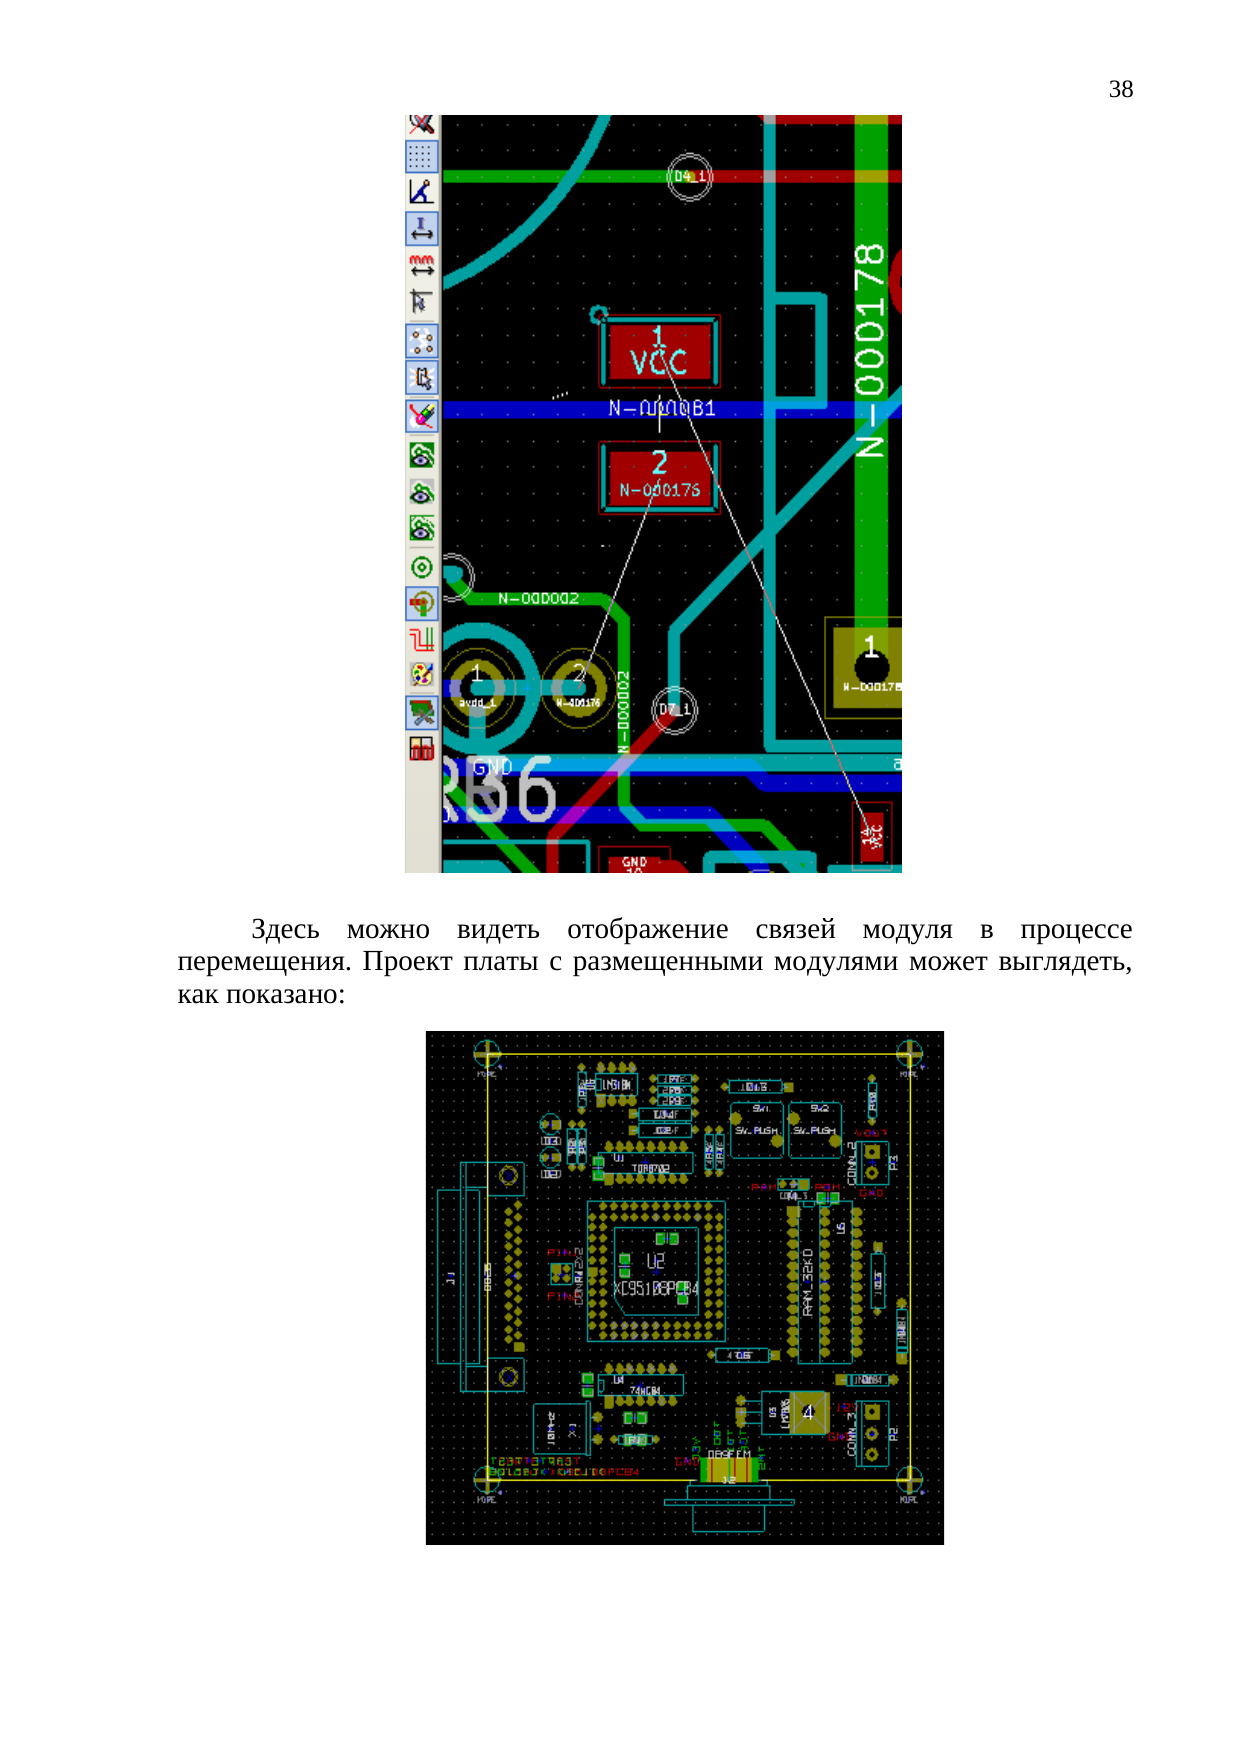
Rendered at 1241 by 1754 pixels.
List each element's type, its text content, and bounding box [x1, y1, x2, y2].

text Здесь можно видеть отображение связей модуля в процессе перемещения. Проект платы с размещенными модулями может выглядеть, как показано: [177, 912, 1134, 1009]
picture [425, 1031, 945, 1545]
